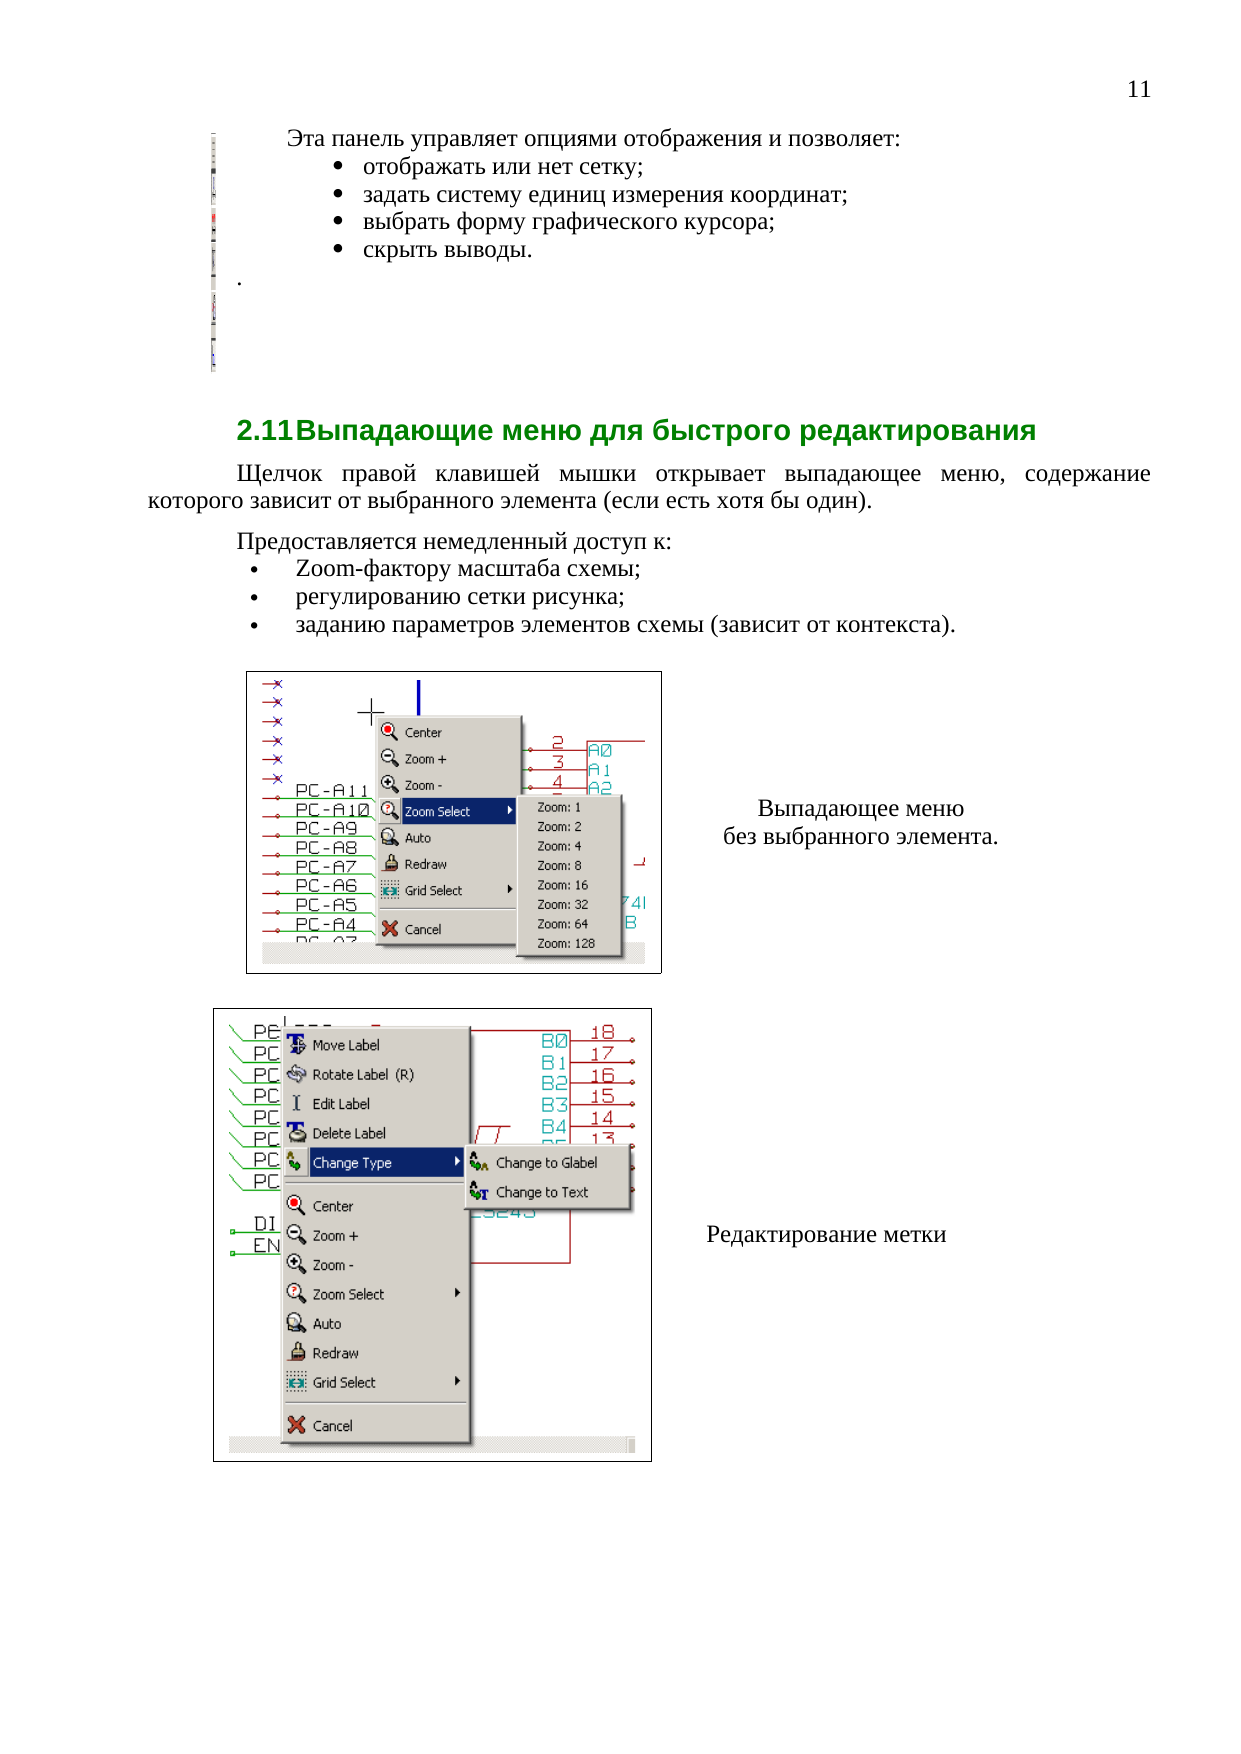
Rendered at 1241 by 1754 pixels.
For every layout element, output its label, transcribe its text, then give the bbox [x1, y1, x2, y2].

text Предоставляется немедленный доступ к: [148, 527, 1152, 554]
table_header Выпадающее меню без выбранного элемента. [700, 665, 1021, 978]
table_header [188, 118, 238, 389]
table_header [207, 665, 700, 978]
picture [211, 133, 216, 374]
list заданию параметров элементов схемы (зависит от контекста). [251, 610, 1152, 638]
list Zoom-фактору масштаба схемы; [251, 554, 1152, 582]
table_header Эта панель управляет опциями отображения и позволяет: отображать или нет сетку; задать систему единиц измерения координат; выбрать форму графического курсора; скрыть выводы. . [239, 118, 975, 389]
table_cell Редактирование метки [700, 978, 1021, 1491]
subtitle Выпадающие меню для быстрого редактирования [236, 414, 1152, 446]
table_cell [207, 978, 700, 1491]
list регулированию сетки рисунка; [251, 582, 1152, 610]
picture [262, 680, 645, 964]
picture [229, 1016, 636, 1453]
text Щелчок правой клавишей мышки открывает выпадающее меню, содержание которого зависит от выбранного элемента (если есть хотя бы один). [148, 459, 1152, 514]
